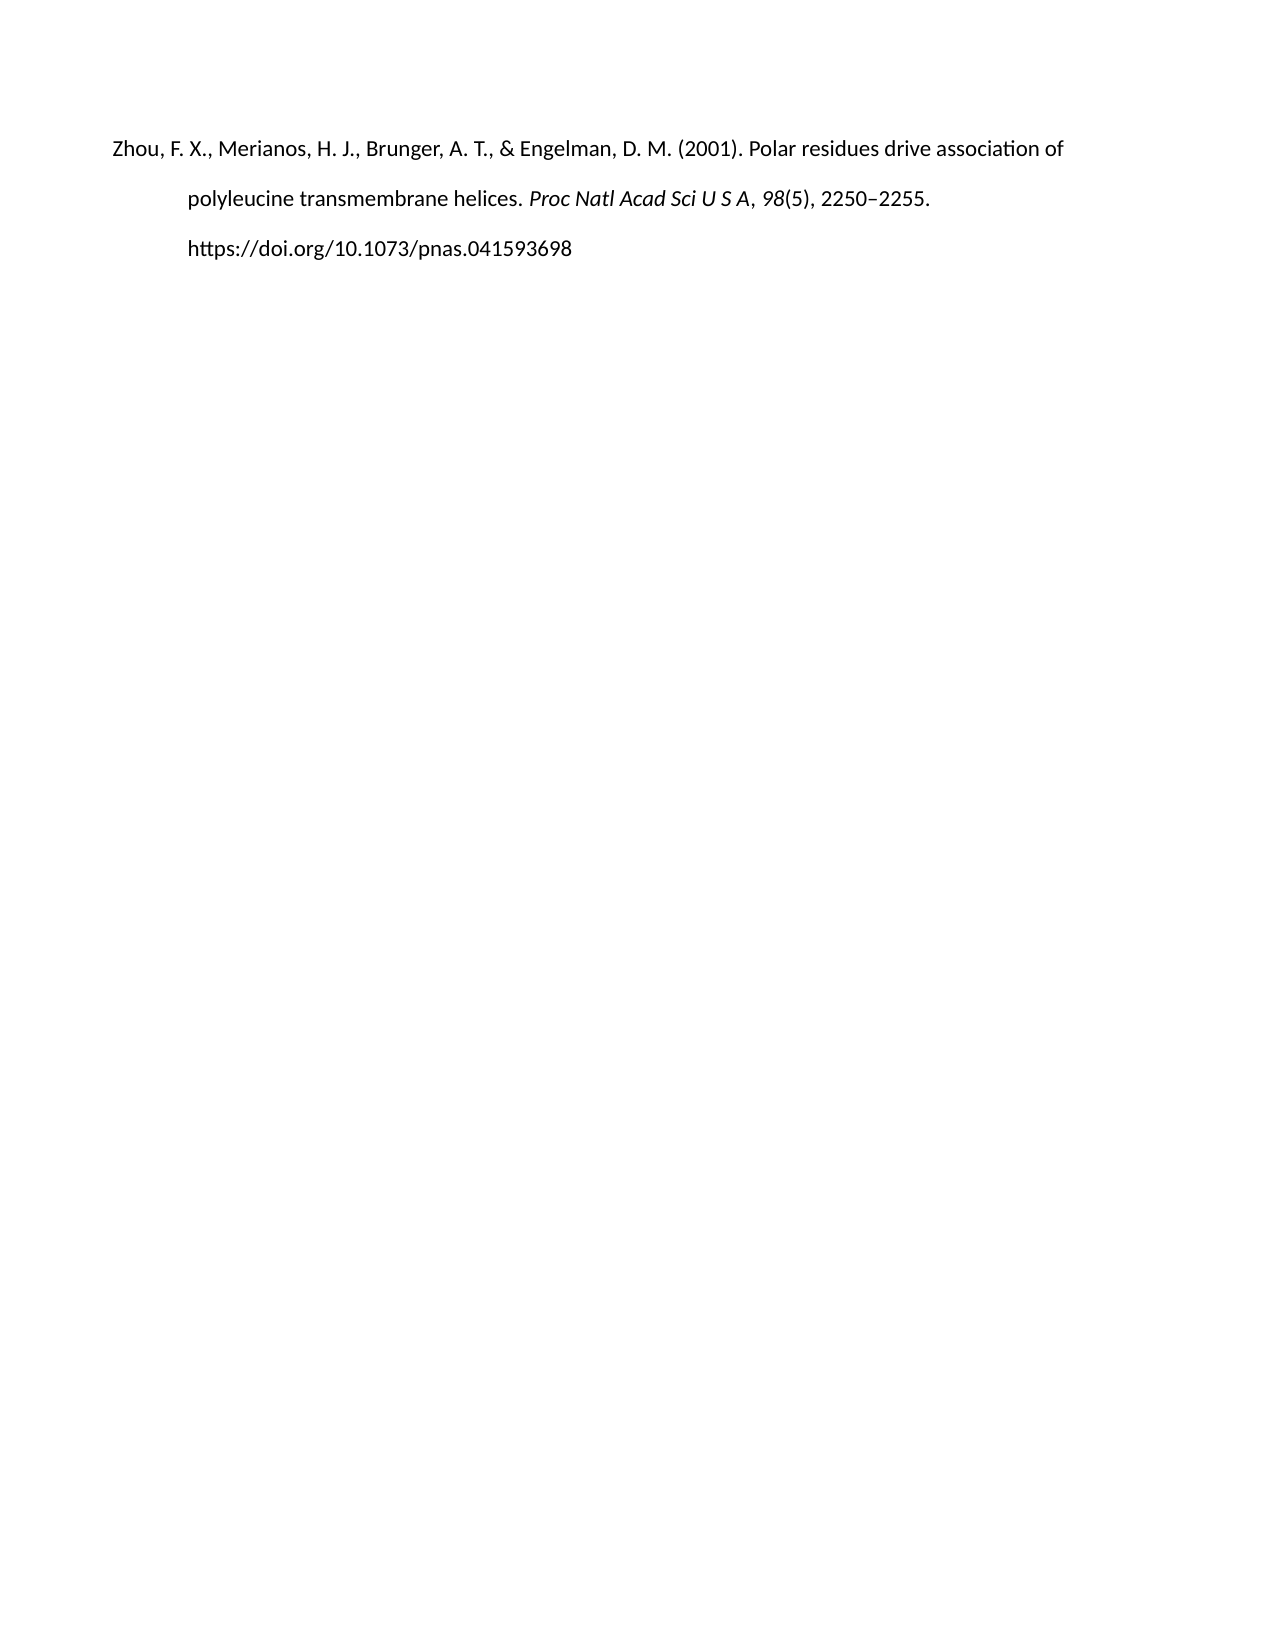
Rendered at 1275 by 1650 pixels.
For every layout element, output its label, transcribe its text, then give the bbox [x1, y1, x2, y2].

text Zhou, F. X., Merianos, H. J., Brunger, A. T., & Engelman, D. M. (2001). Polar residues drive association of polyleucine transmembrane helices. Proc Natl Acad Sci U S A, 98(5), 2250–2255. https://doi.org/10.1073/pnas.041593698 [112, 112, 1162, 262]
